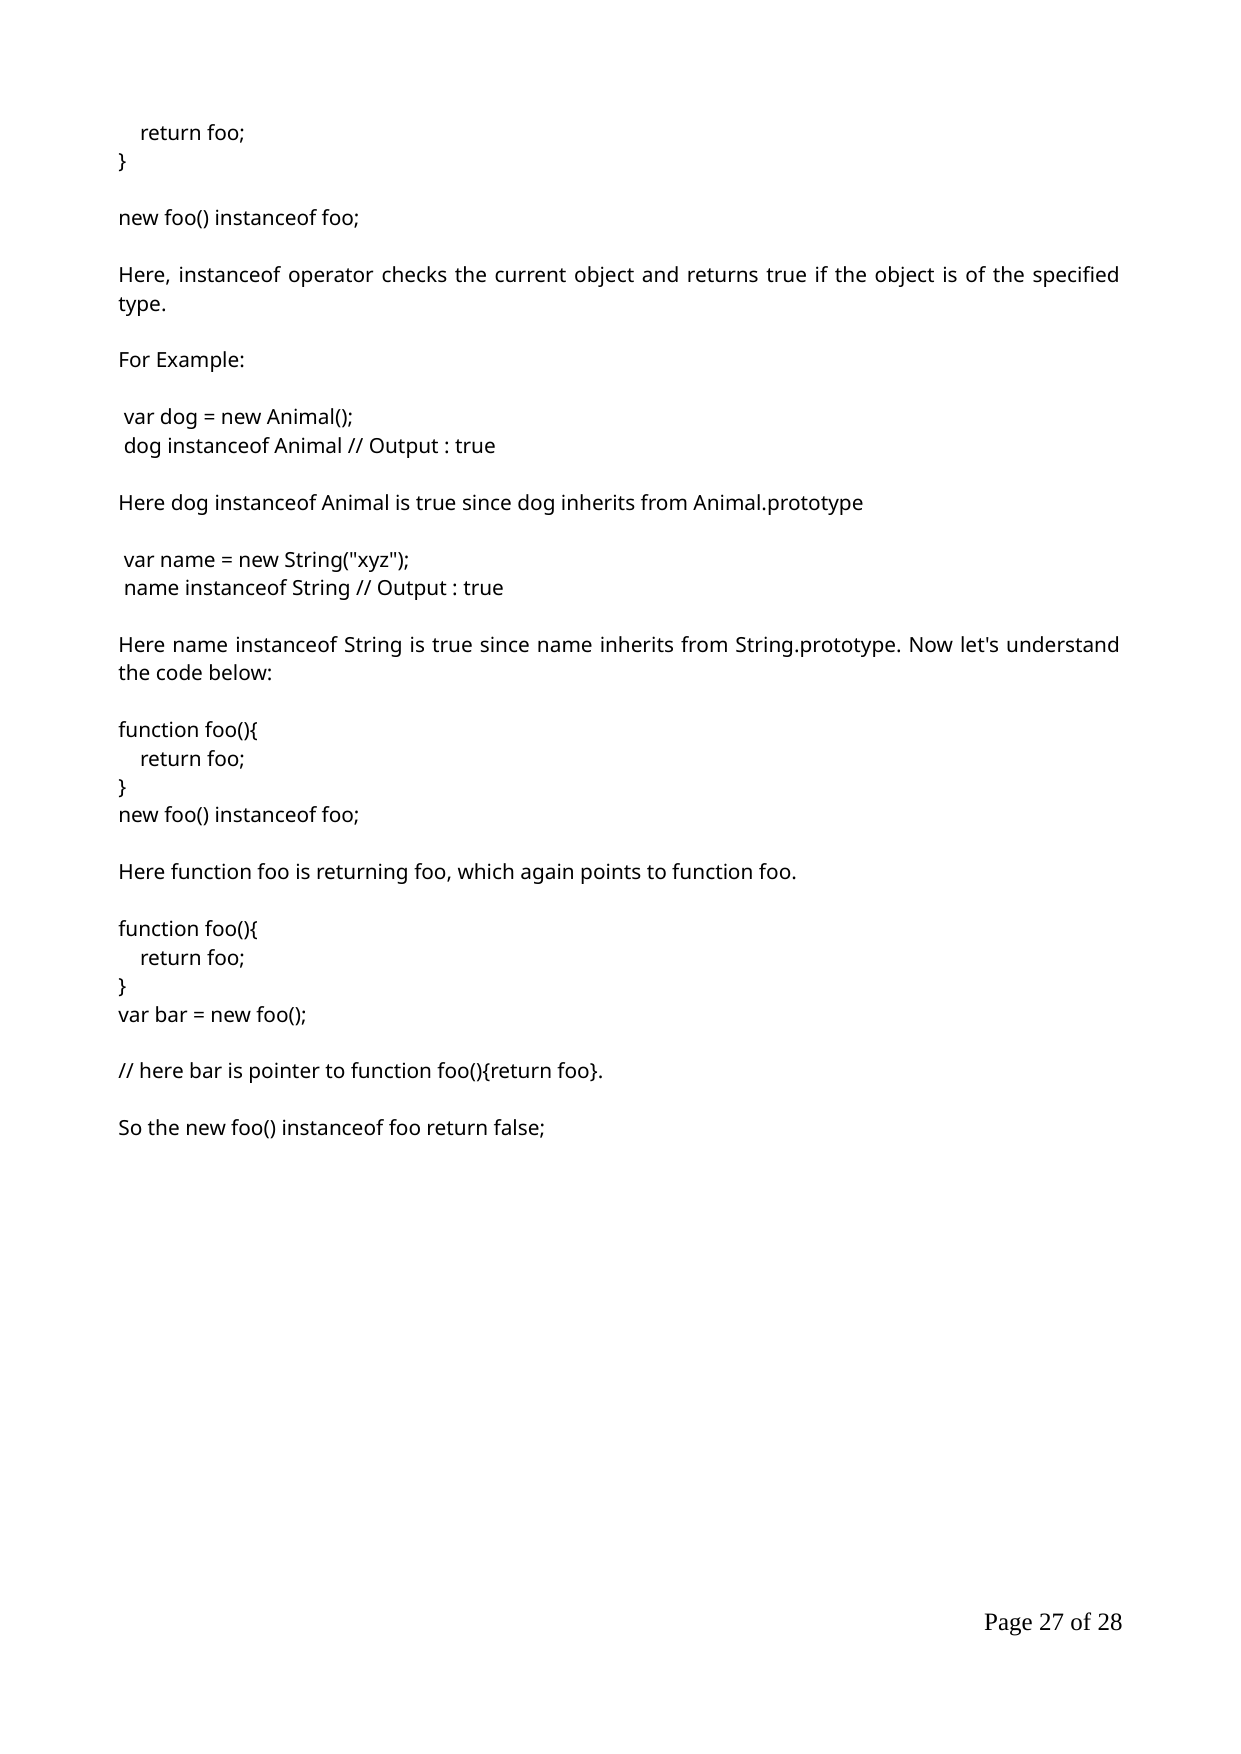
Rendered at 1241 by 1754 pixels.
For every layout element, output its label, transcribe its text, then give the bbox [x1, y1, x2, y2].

text new foo() instanceof foo; [118, 801, 1122, 829]
text new foo() instanceof foo; [118, 203, 1122, 232]
text // here bar is pointer to function foo(){return foo}. [118, 1057, 1122, 1085]
text So the new foo() instanceof foo return false; [118, 1113, 1122, 1142]
text return foo; [118, 118, 1122, 147]
text var dog = new Animal(); [118, 402, 1122, 431]
text function foo(){ [118, 914, 1122, 943]
text var bar = new foo(); [118, 1000, 1122, 1028]
text dog instanceof Animal // Output : true [118, 431, 1122, 459]
text Here dog instanceof Animal is true since dog inherits from Animal.prototype [118, 488, 1122, 516]
text name instanceof String // Output : true [118, 573, 1122, 602]
text Here, instanceof operator checks the current object and returns true if the object is of the specified type. [118, 260, 1122, 317]
text var name = new String("xyz"); [118, 545, 1122, 573]
text return foo; [118, 943, 1122, 971]
text Here name instanceof String is true since name inherits from String.prototype. Now let's understand the code below: [118, 630, 1122, 687]
text For Example: [118, 346, 1122, 374]
text Here function foo is returning foo, which again points to function foo. [118, 857, 1122, 886]
text function foo(){ [118, 715, 1122, 744]
text return foo; [118, 744, 1122, 772]
text } [118, 971, 1122, 1000]
text } [118, 772, 1122, 801]
text } [118, 147, 1122, 175]
